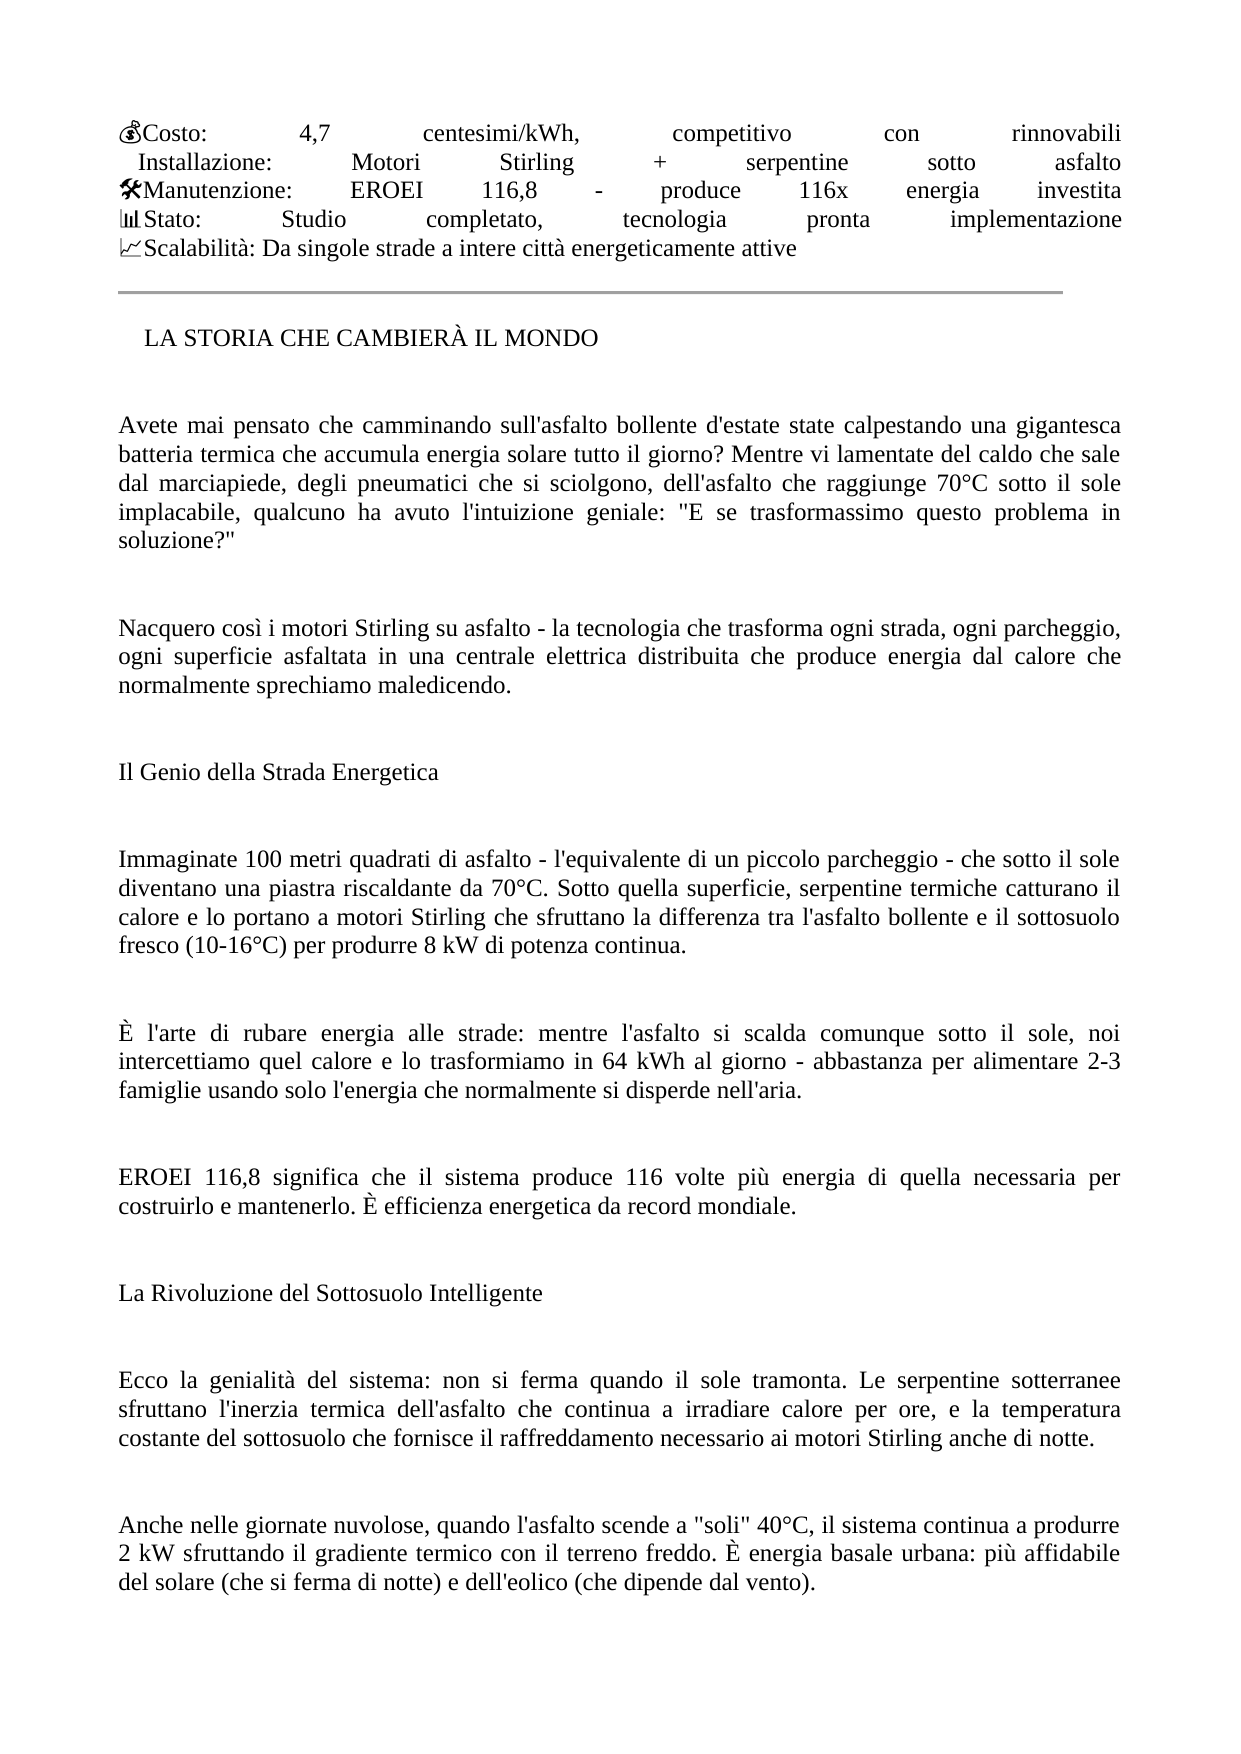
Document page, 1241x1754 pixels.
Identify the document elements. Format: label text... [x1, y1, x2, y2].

text 💰Costo: 4,7 centesimi/kWh, competitivo con rinnovabili 🔧Installazione: Motori Stirling + serpentine sotto asfalto 🛠️Manutenzione: EROEI 116,8 - produce 116x energia investita 📊Stato: Studio completato, tecnologia pronta implementazione 📈Scalabilità: Da singole strade a intere città energeticamente attive [118, 118, 1122, 262]
text EROEI 116,8 significa che il sistema produce 116 volte più energia di quella necessaria per costruirlo e mantenerlo. È efficienza energetica da record mondiale. [118, 1162, 1122, 1220]
text Anche nelle giornate nuvolose, quando l'asfalto scende a "soli" 40°C, il sistema continua a produrre 2 kW sfruttando il gradiente termico con il terreno freddo. È energia basale urbana: più affidabile del solare (che si ferma di notte) e dell'eolico (che dipende dal vento). [118, 1510, 1122, 1596]
text È l'arte di rubare energia alle strade: mentre l'asfalto si scalda comunque sotto il sole, noi intercettiamo quel calore e lo trasformiamo in 64 kWh al giorno - abbastanza per alimentare 2-3 famiglie usando solo l'energia che normalmente si disperde nell'aria. [118, 1018, 1122, 1104]
subtitle La Rivoluzione del Sottosuolo Intelligente [118, 1278, 1122, 1307]
text Ecco la genialità del sistema: non si ferma quando il sole tramonta. Le serpentine sotterranee sfruttano l'inerzia termica dell'asfalto che continua a irradiare calore per ore, e la temperatura costante del sottosuolo che fornisce il raffreddamento necessario ai motori Stirling anche di notte. [118, 1365, 1122, 1451]
text Immaginate 100 metri quadrati di asfalto - l'equivalente di un piccolo parcheggio - che sotto il sole diventano una piastra riscaldante da 70°C. Sotto quella superficie, serpentine termiche catturano il calore e lo portano a motori Stirling che sfruttano la differenza tra l'asfalto bollente e il sottosuolo fresco (10-16°C) per produrre 8 kW di potenza continua. [118, 844, 1122, 959]
text Avete mai pensato che camminando sull'asfalto bollente d'estate state calpestando una gigantesca batteria termica che accumula energia solare tutto il giorno? Mentre vi lamentate del caldo che sale dal marciapiede, degli pneumatici che si sciolgono, dell'asfalto che raggiunge 70°C sotto il sole implacabile, qualcuno ha avuto l'intuizione geniale: "E se trasformassimo questo problema in soluzione?" [118, 411, 1122, 554]
text Nacquero così i motori Stirling su asfalto - la tecnologia che trasforma ogni strada, ogni parcheggio, ogni superficie asfaltata in una centrale elettrica distribuita che produce energia dal calore che normalmente sprechiamo maledicendo. [118, 613, 1122, 699]
subtitle Il Genio della Strada Energetica [118, 757, 1122, 786]
subtitle 📖 LA STORIA CHE CAMBIERÀ IL MONDO [118, 323, 1122, 352]
